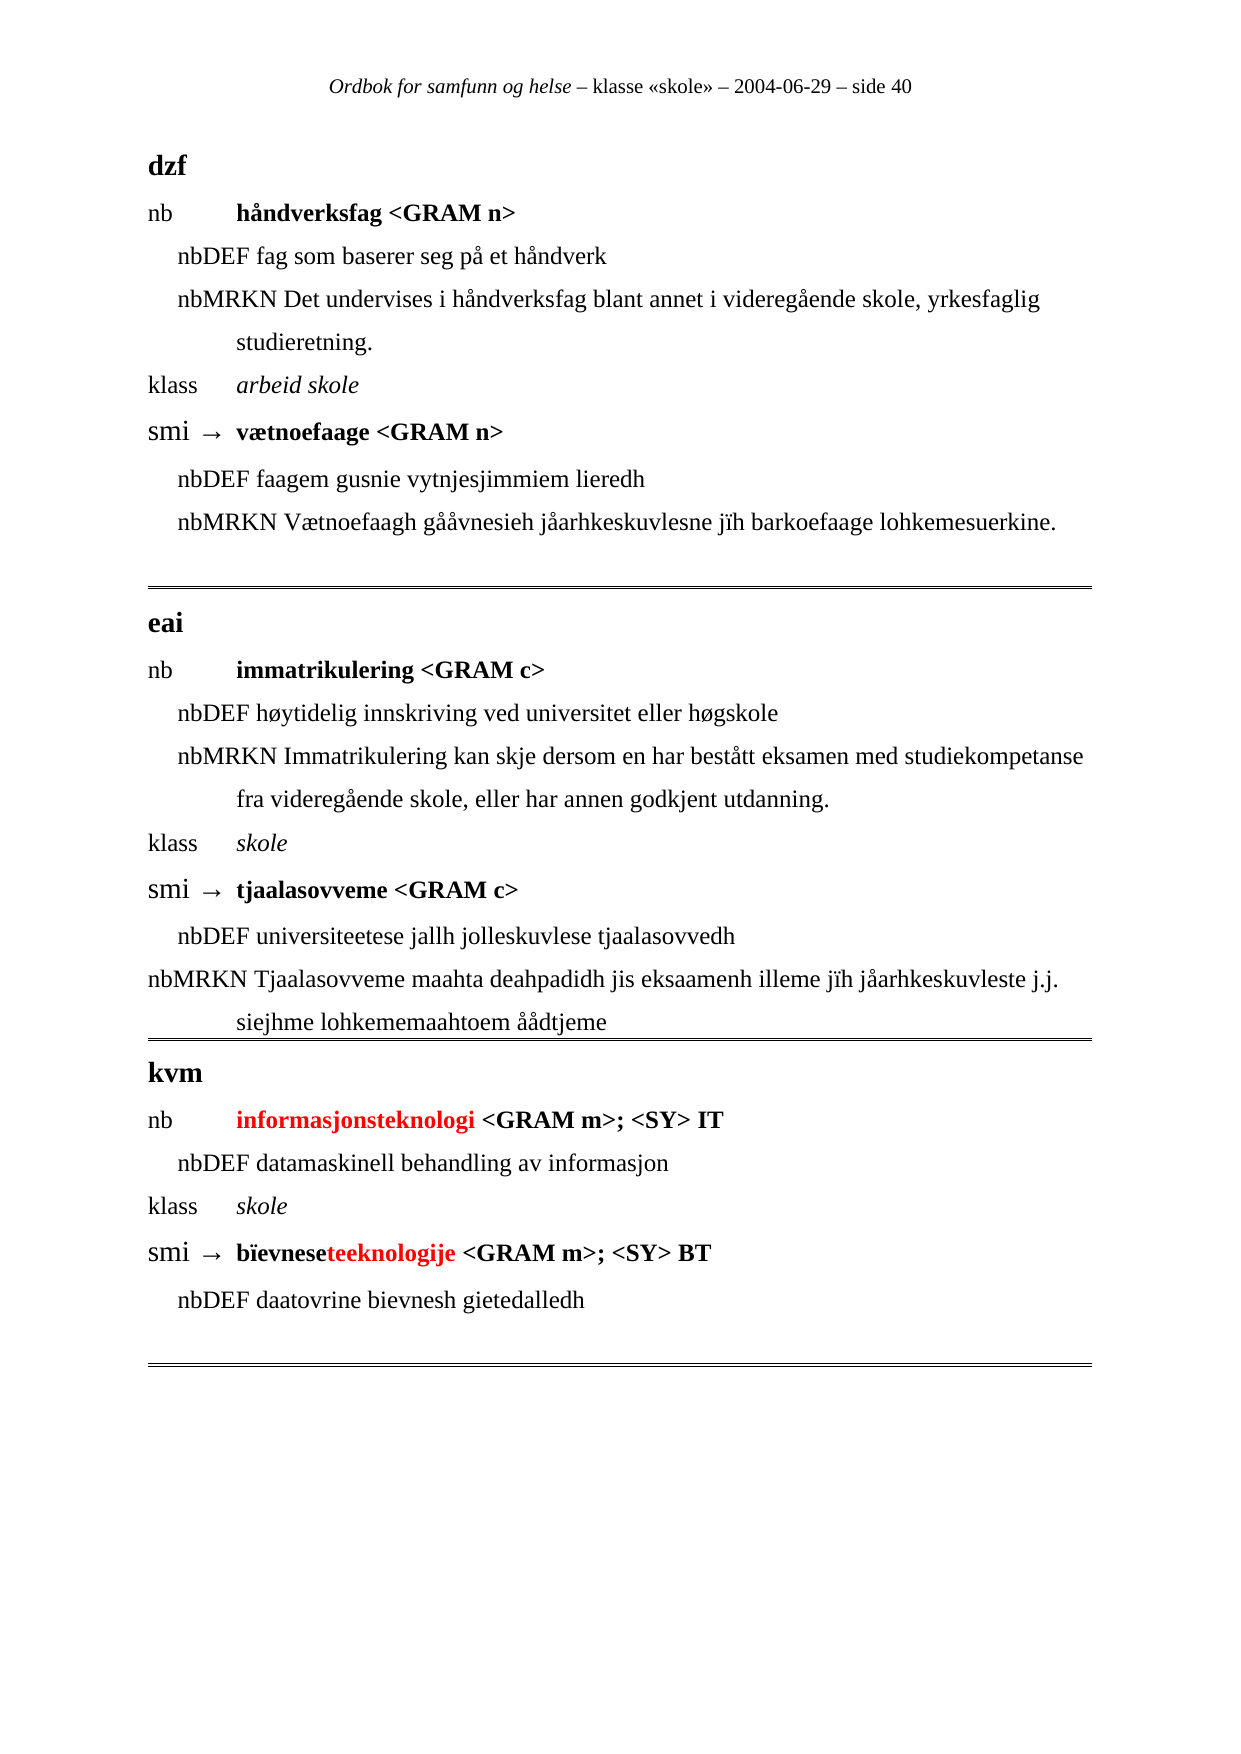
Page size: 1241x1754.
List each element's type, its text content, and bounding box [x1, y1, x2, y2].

text nb immatrikulering <GRAM c> [148, 655, 1092, 684]
text klass skole [148, 1191, 1092, 1220]
text nbDEF høytidelig innskriving ved universitet eller høgskole [177, 698, 1092, 727]
text nbMRKN Tjaalasovveme maahta deahpadidh jis eksaamenh illeme jïh jåarhkeskuvleste j.j. siejhme lohkememaahtoem åådtjeme [148, 964, 1092, 1038]
text nb håndverksfag <GRAM n> [148, 198, 1092, 227]
text smi → tjaalasovveme <GRAM c> [148, 871, 1092, 904]
text nbDEF universiteetese jallh jolleskuvlese tjaalasovvedh [177, 921, 1092, 950]
text smi → bïevneseteeknologije <GRAM m>; <SY> BT [148, 1234, 1092, 1268]
text nbDEF datamaskinell behandling av informasjon [177, 1148, 1092, 1177]
text dzf [148, 148, 1092, 181]
text klass skole [148, 828, 1092, 856]
text klass arbeid skole [148, 370, 1092, 399]
text nbMRKN Vætnoefaagh gååvnesieh jåarhkeskuvlesne jïh barkoefaage lohkemesuerkine. [177, 507, 1092, 536]
text nbMRKN Immatrikulering kan skje dersom en har bestått eksamen med studiekompetanse fra videregående skole, eller har annen godkjent utdanning. [177, 741, 1092, 813]
text nbDEF fag som baserer seg på et håndverk [177, 241, 1092, 270]
text smi → vætnoefaage <GRAM n> [148, 413, 1092, 447]
text nb informasjonsteknologi <GRAM m>; <SY> IT [148, 1105, 1092, 1134]
text nbDEF daatovrine bievnesh gietedalledh [177, 1285, 1092, 1313]
text eai [148, 605, 1092, 638]
text nbDEF faagem gusnie vytnjesjimmiem lieredh [177, 464, 1092, 493]
text kvm [148, 1055, 1092, 1088]
text nbMRKN Det undervises i håndverksfag blant annet i videregående skole, yrkesfaglig studieretning. [177, 284, 1092, 356]
